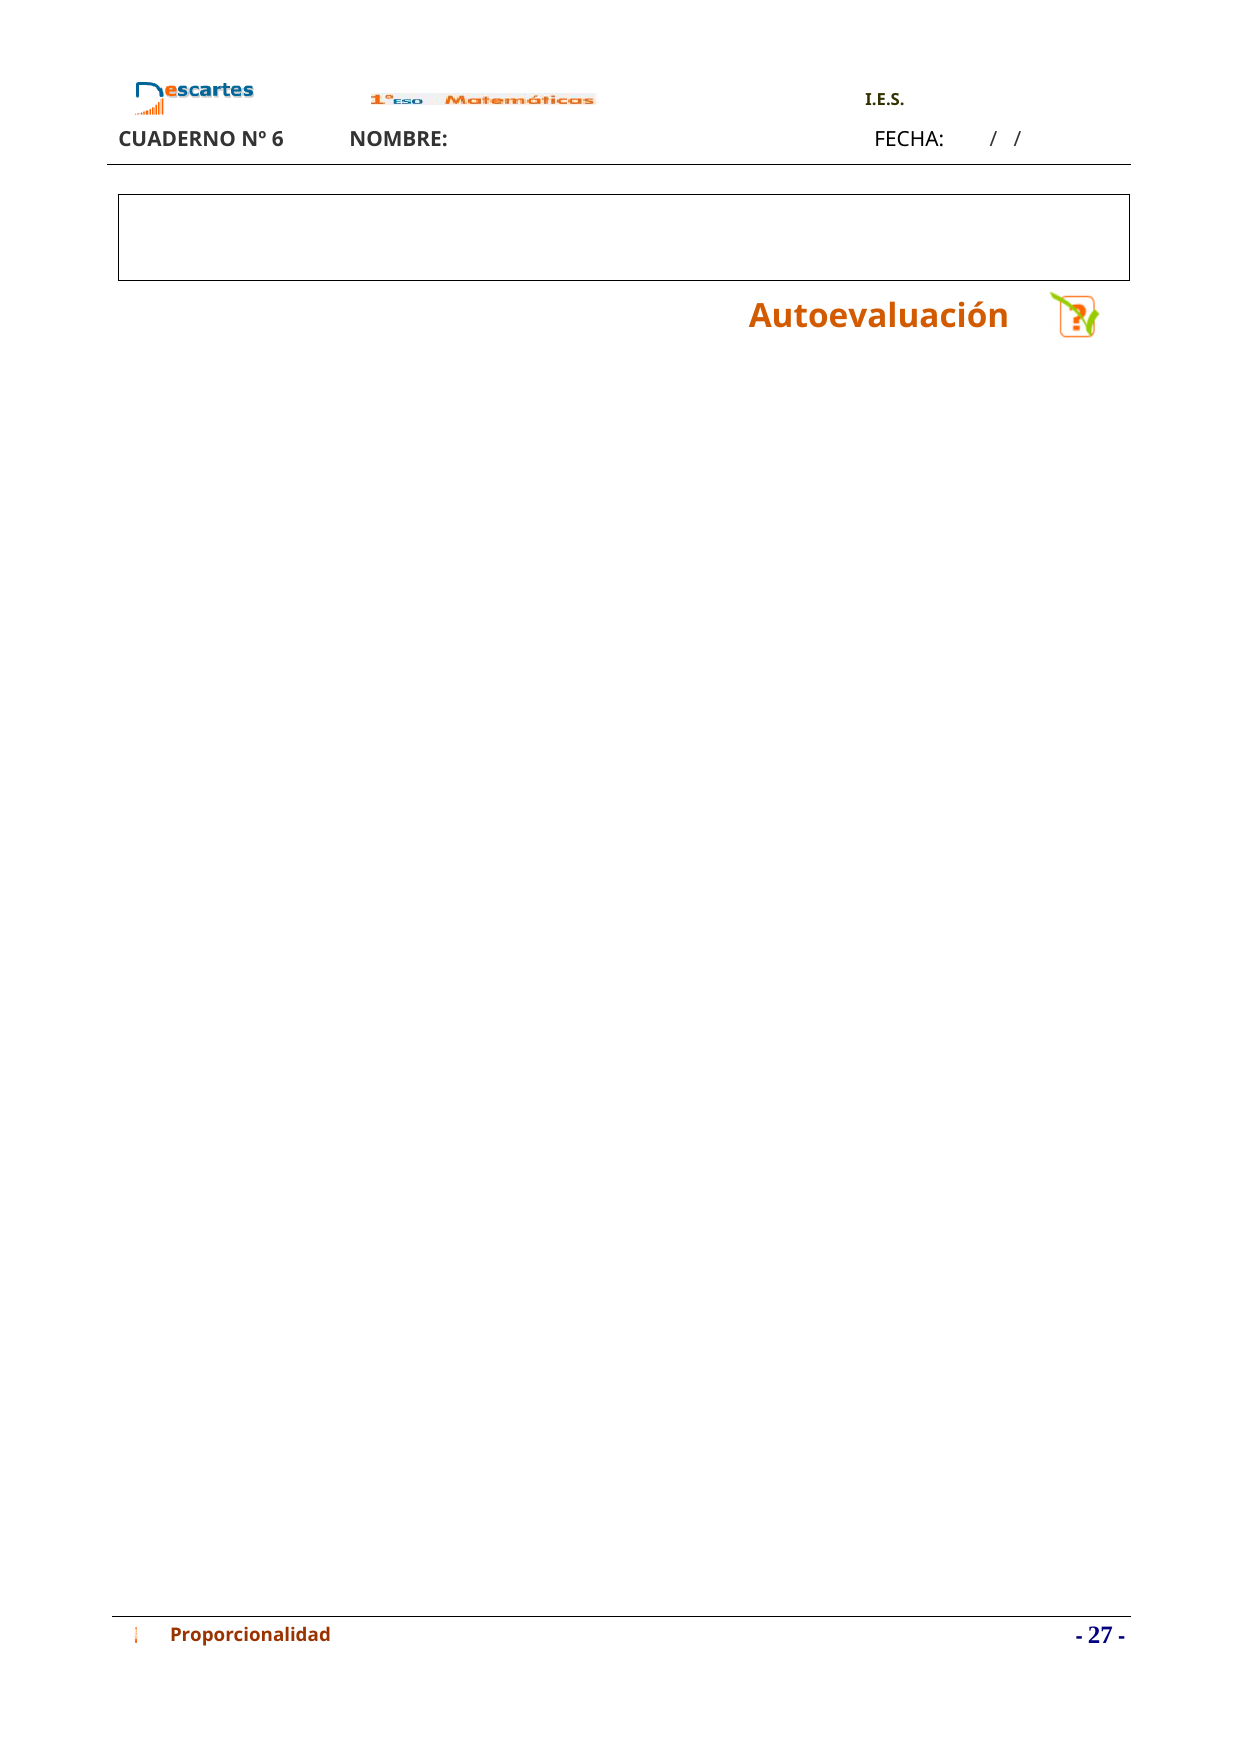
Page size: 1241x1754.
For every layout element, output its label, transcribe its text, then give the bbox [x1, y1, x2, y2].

table_cell [119, 195, 1129, 280]
picture [1048, 290, 1102, 340]
picture [371, 93, 599, 105]
picture [134, 82, 257, 115]
table_cell [1021, 281, 1129, 348]
table_cell Autoevaluación [118, 281, 1021, 348]
picture [134, 1626, 138, 1643]
